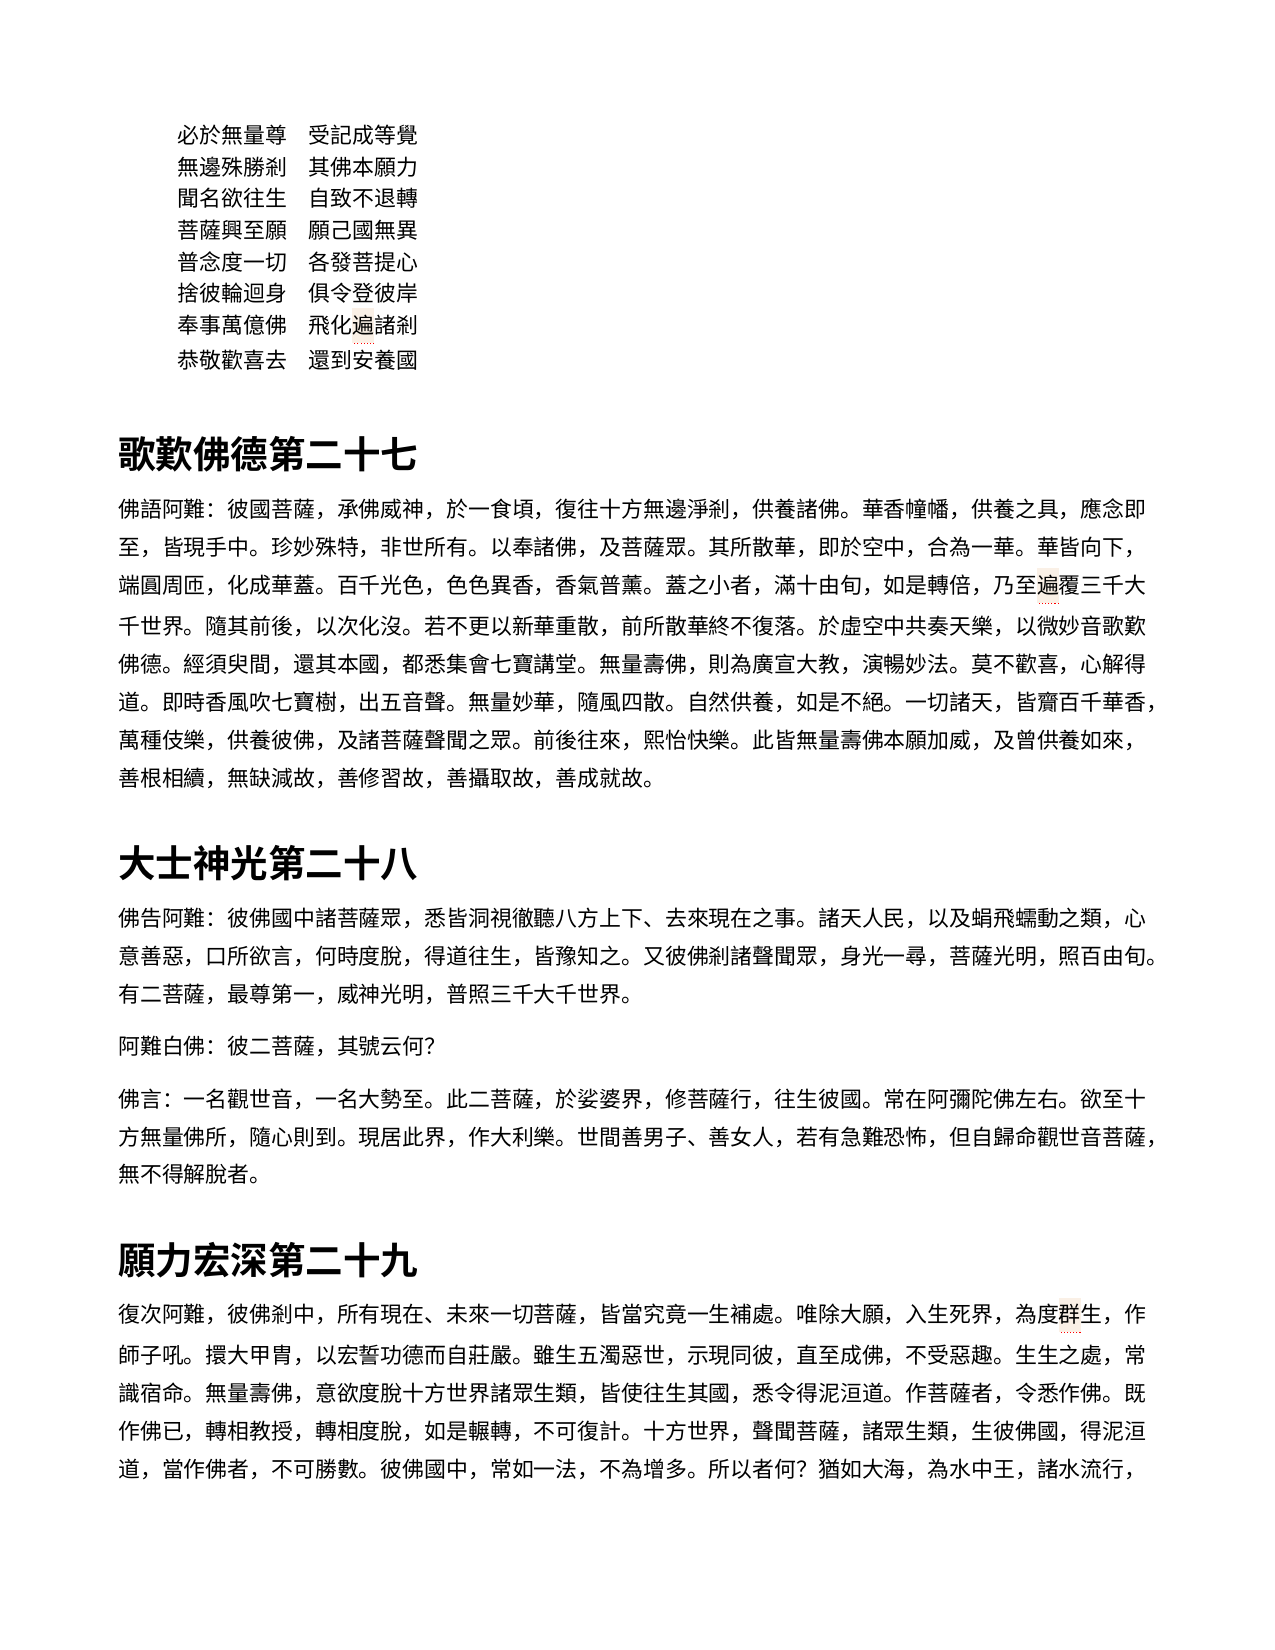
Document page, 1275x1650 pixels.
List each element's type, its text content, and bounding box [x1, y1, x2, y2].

subtitle 大士神光第二十八 [118, 834, 1157, 888]
list 聞名欲往生 自致不退轉 [177, 181, 1157, 213]
list 菩薩興至願 願己國無異 [177, 213, 1157, 245]
list 必於無量尊 受記成等覺 [177, 118, 1157, 150]
text 復次阿難，彼佛剎中，所有現在、未來一切菩薩，皆當究竟一生補處。唯除大願，入生死界，為度群生，作師子吼。擐大甲胄，以宏誓功德而自莊嚴。雖生五濁惡世，示現同彼，直至成佛，不受惡趣。生生之處，常識宿命。無量壽佛，意欲度脫十方世界諸眾生類，皆使往生其國，悉令得泥洹道。作菩薩者，令悉作佛。既作佛已，轉相教授，轉相度脫，如是輾轉，不可復計。十方世界，聲聞菩薩，諸眾生類，生彼佛國，得泥洹道，當作佛者，不可勝數。彼佛國中，常如一法，不為增多。所以者何？猶如大海，為水中王，諸水流行， [118, 1297, 1157, 1484]
text 佛語阿難：彼國菩薩，承佛威神，於一食頃，復往十方無邊淨剎，供養諸佛。華香幢幡，供養之具，應念即至，皆現手中。珍妙殊特，非世所有。以奉諸佛，及菩薩眾。其所散華，即於空中，合為一華。華皆向下，端圓周匝，化成華蓋。百千光色，色色異香，香氣普薰。蓋之小者，滿十由旬，如是轉倍，乃至遍覆三千大千世界。隨其前後，以次化沒。若不更以新華重散，前所散華終不復落。於虛空中共奏天樂，以微妙音歌歎佛德。經須臾間，還其本國，都悉集會七寶講堂。無量壽佛，則為廣宣大教，演暢妙法。莫不歡喜，心解得道。即時香風吹七寶樹，出五音聲。無量妙華，隨風四散。自然供養，如是不絕。一切諸天，皆齎百千華香，萬種伎樂，供養彼佛，及諸菩薩聲聞之眾。前後往來，熙怡快樂。此皆無量壽佛本願加威，及曾供養如來，善根相續，無缺減故，善修習故，善攝取故，善成就故。 [118, 492, 1157, 792]
list 捨彼輪迴身 俱令登彼岸 [177, 276, 1157, 308]
list 恭敬歡喜去 還到安養國 [177, 343, 1157, 374]
text 佛言：一名觀世音，一名大勢至。此二菩薩，於娑婆界，修菩薩行，往生彼國。常在阿彌陀佛左右。欲至十方無量佛所，隨心則到。現居此界，作大利樂。世間善男子、善女人，若有急難恐怖，但自歸命觀世音菩薩，無不得解脫者。 [118, 1082, 1157, 1189]
subtitle 歌歎佛德第二十七 [118, 425, 1157, 479]
list 無邊殊勝剎 其佛本願力 [177, 150, 1157, 181]
text 佛告阿難：彼佛國中諸菩薩眾，悉皆洞視徹聽八方上下、去來現在之事。諸天人民，以及蜎飛蠕動之類，心意善惡，口所欲言，何時度脫，得道往生，皆豫知之。又彼佛剎諸聲聞眾，身光一尋，菩薩光明，照百由旬。有二菩薩，最尊第一，威神光明，普照三千大千世界。 [118, 901, 1157, 1008]
list 奉事萬億佛 飛化遍諸剎 [177, 308, 1157, 343]
list 普念度一切 各發菩提心 [177, 245, 1157, 276]
subtitle 願力宏深第二十九 [118, 1231, 1157, 1285]
text 阿難白佛：彼二菩薩，其號云何？ [118, 1029, 1157, 1061]
